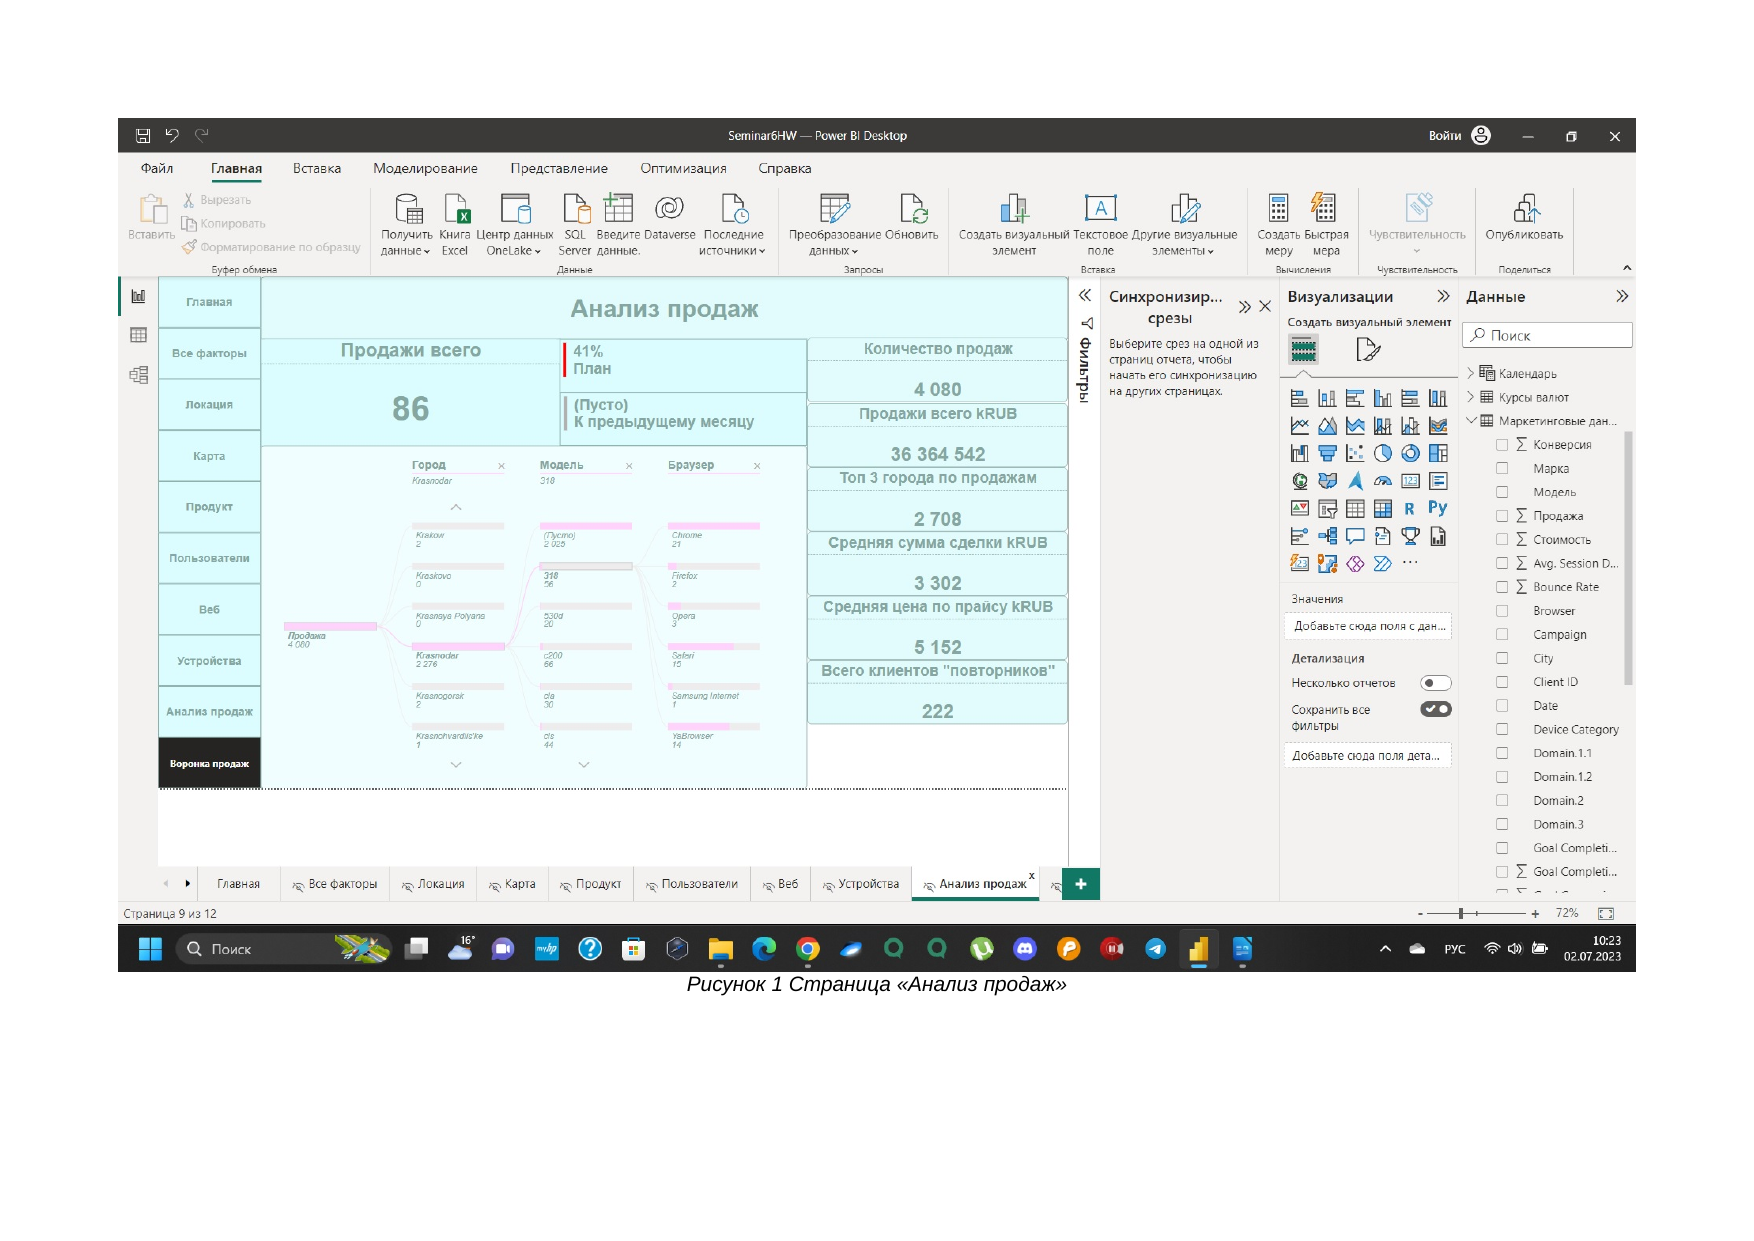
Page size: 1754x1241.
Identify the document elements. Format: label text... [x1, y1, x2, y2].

picture [118, 118, 1636, 972]
text Рисунок 1 Страница «Анализ продаж» [118, 972, 1636, 996]
